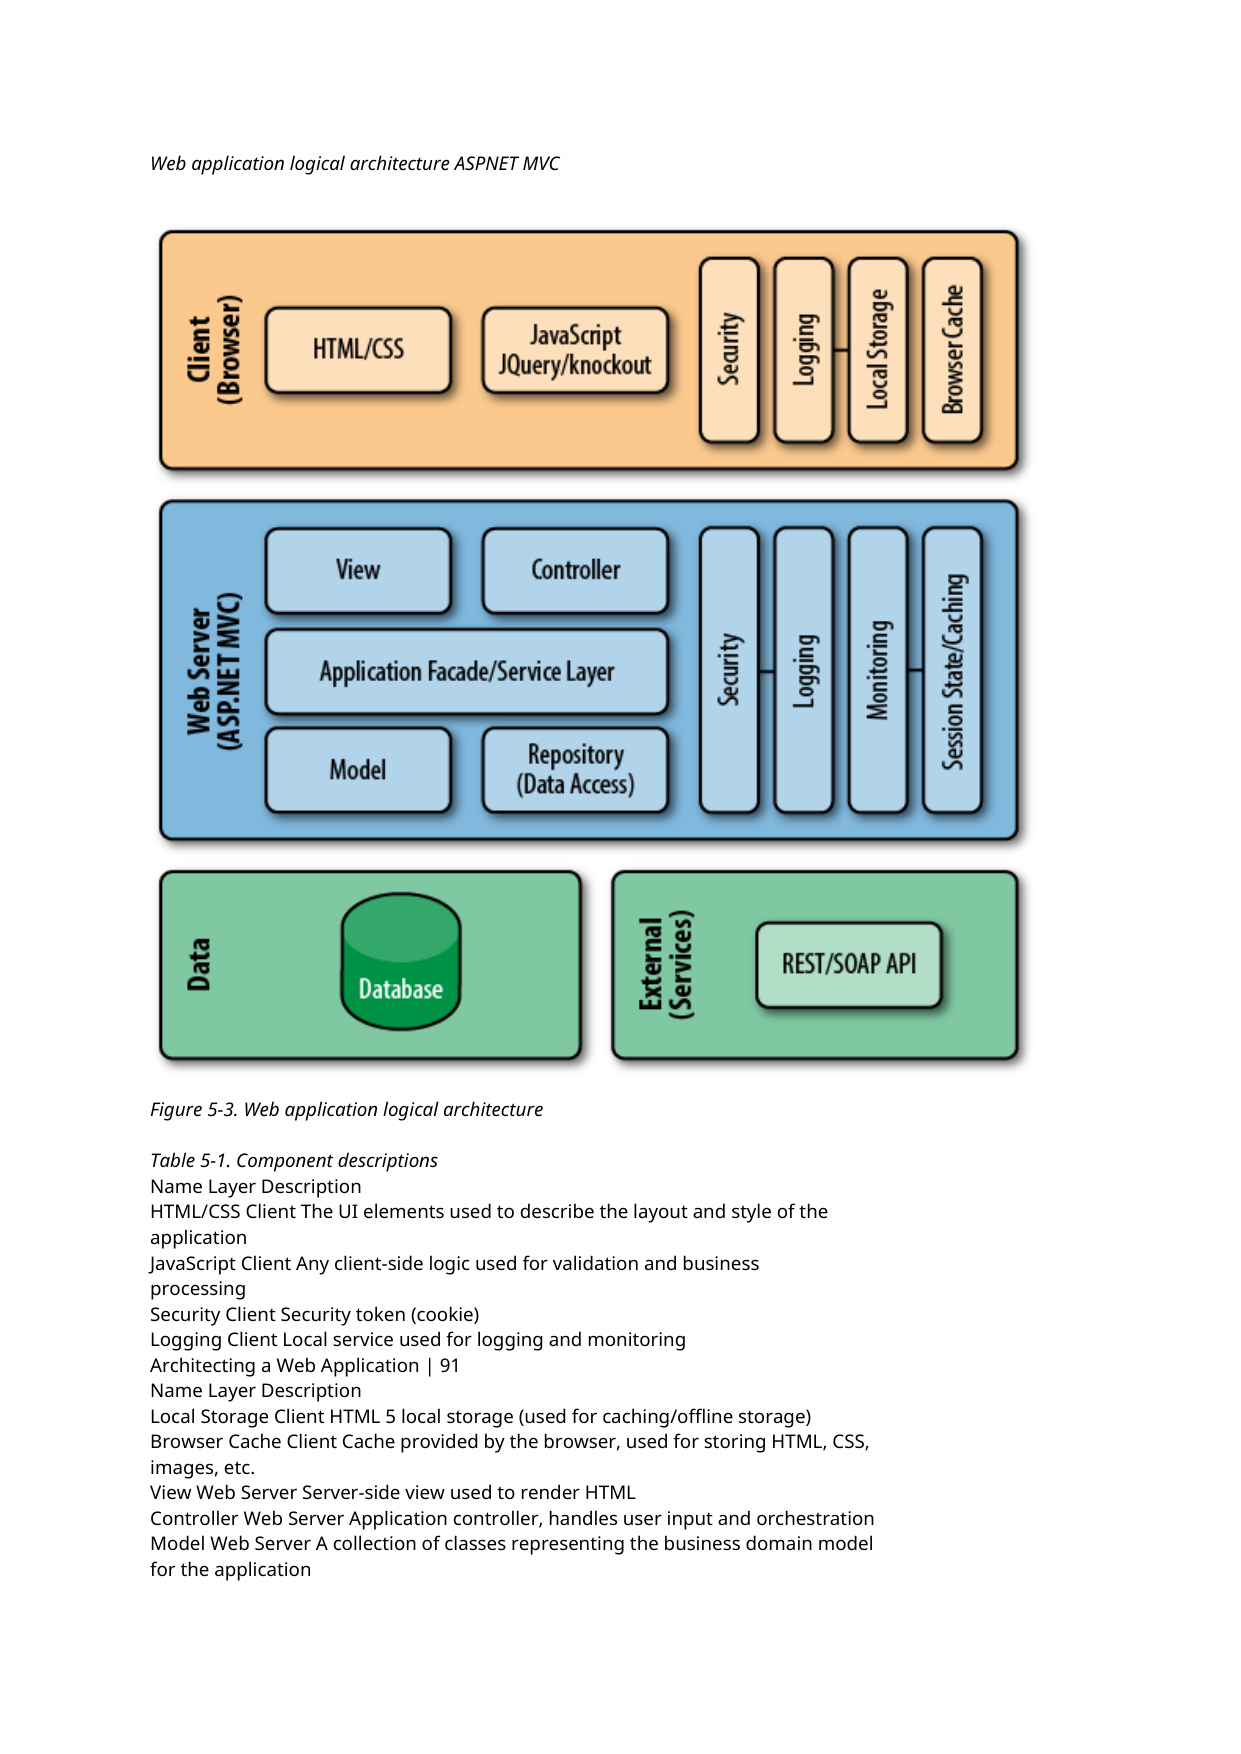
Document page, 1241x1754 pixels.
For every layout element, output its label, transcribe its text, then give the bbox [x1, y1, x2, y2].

text Figure 5-3. Web application logical architecture [150, 1097, 1090, 1122]
text Web application logical architecture ASPNET MVC [150, 150, 1090, 176]
text application [150, 1224, 1090, 1250]
text for the application [150, 1556, 1090, 1582]
text Table 5-1. Component descriptions [150, 1148, 1090, 1173]
text Logging Client Local service used for logging and monitoring [150, 1326, 1090, 1352]
text Model Web Server A collection of classes representing the business domain model [150, 1531, 1090, 1556]
text images, etc. [150, 1454, 1090, 1479]
text Browser Cache Client Cache provided by the browser, used for storing HTML, CSS, [150, 1428, 1090, 1454]
text Name Layer Description [150, 1173, 1090, 1199]
text JavaScript Client Any client-side logic used for validation and business [150, 1250, 1090, 1275]
text Name Layer Description [150, 1377, 1090, 1403]
text View Web Server Server-side view used to render HTML [150, 1479, 1090, 1505]
text Security Client Security token (cookie) [150, 1301, 1090, 1326]
text Controller Web Server Application controller, handles user input and orchestration [150, 1505, 1090, 1531]
text HTML/CSS Client The UI elements used to describe the layout and style of the [150, 1199, 1090, 1224]
text Local Storage Client HTML 5 local storage (used for caching/offline storage) [150, 1403, 1090, 1428]
text Architecting a Web Application | 91 [150, 1352, 1090, 1377]
text processing [150, 1275, 1090, 1301]
